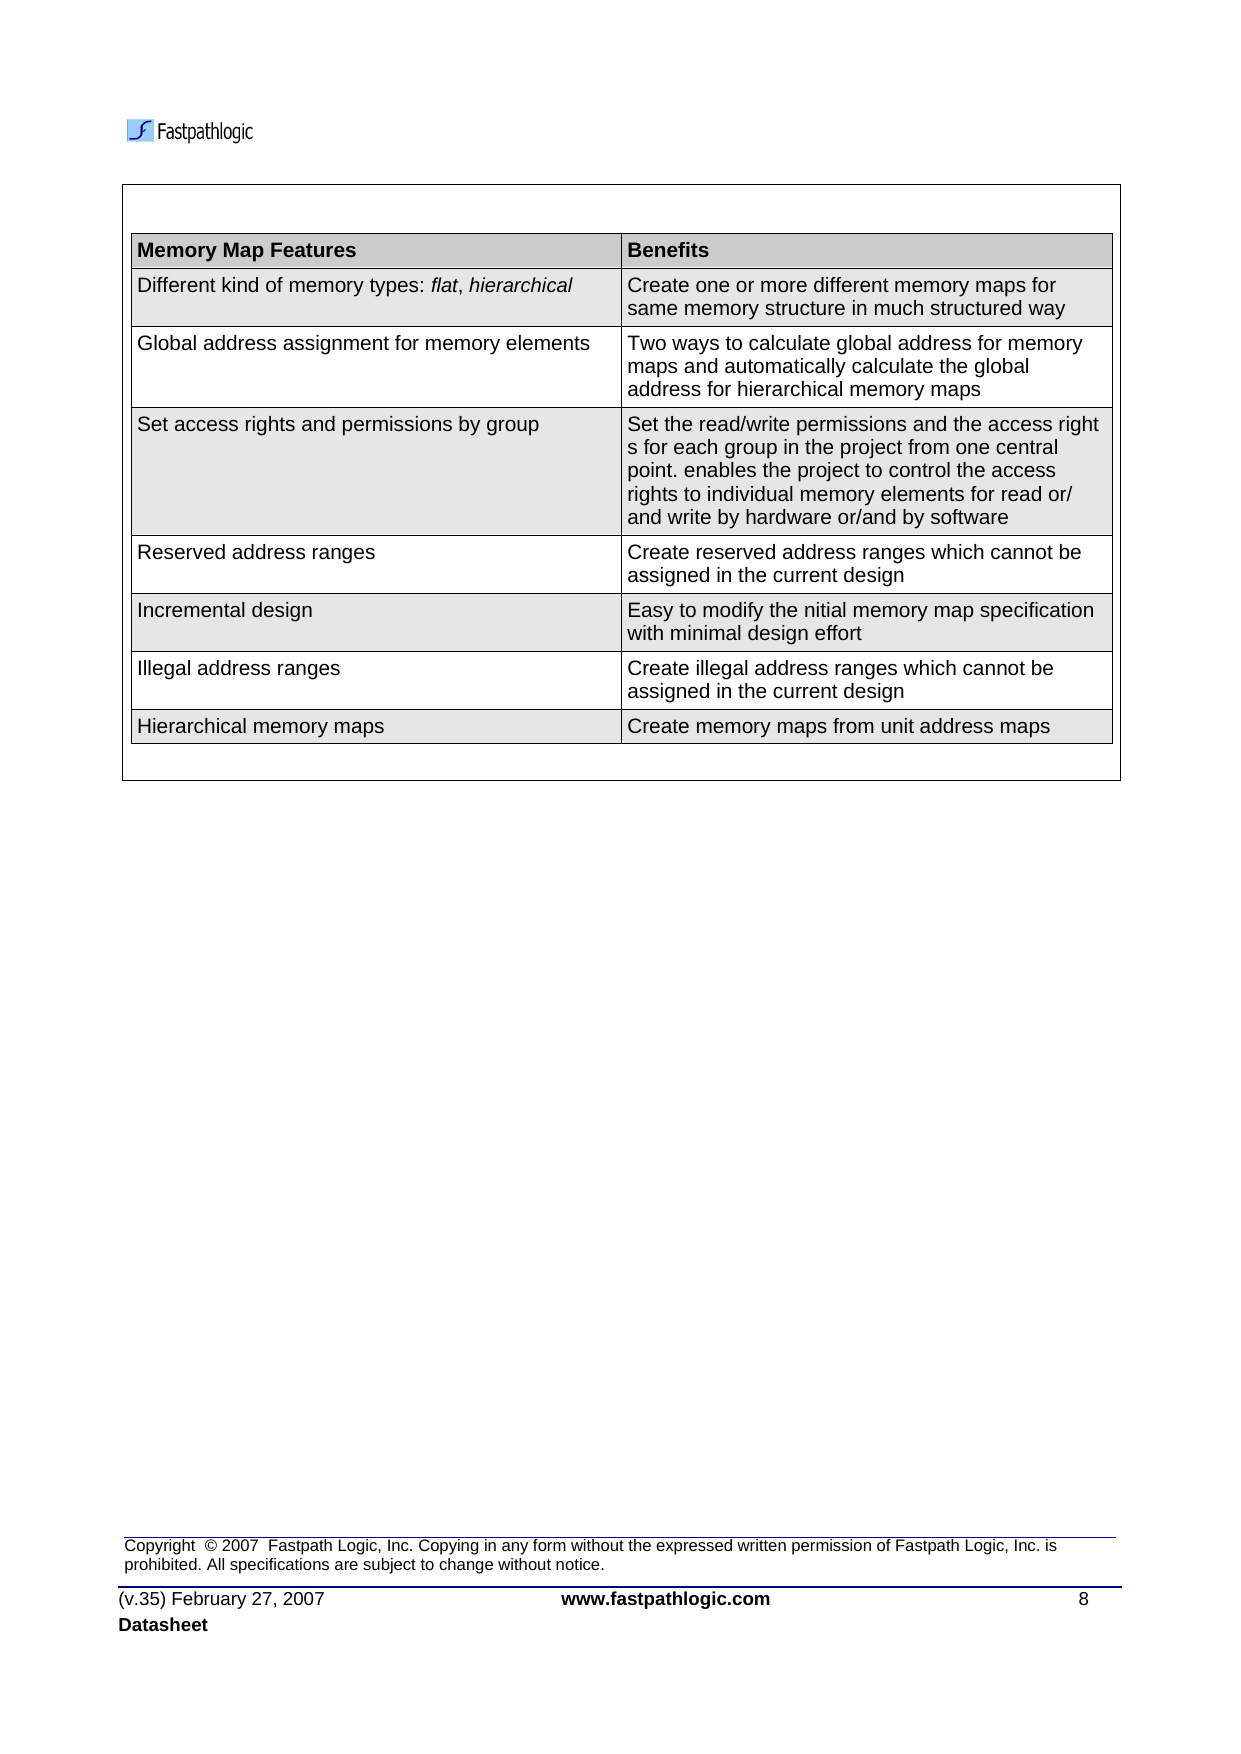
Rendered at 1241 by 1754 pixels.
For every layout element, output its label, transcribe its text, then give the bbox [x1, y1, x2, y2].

table_cell Incremental design [132, 594, 621, 651]
table_cell Global address assignment for memory elements [132, 327, 621, 407]
table_cell Hierarchical memory maps [132, 710, 621, 743]
table_cell Set the read/write permissions and the access right s for each group in the project from one central point. enables the project to control the access rights to individual memory elements for read or/ and write by hardware or/and by software [622, 408, 1112, 534]
table_header Memory Map Features [132, 234, 621, 267]
table_cell Create memory maps from unit address maps [622, 710, 1112, 743]
table_cell Set access rights and permissions by group [132, 408, 621, 534]
table_cell Create reserved address ranges which cannot be assigned in the current design [622, 536, 1112, 592]
table_cell Illegal address ranges [132, 652, 621, 708]
table_cell Reserved address ranges [132, 536, 621, 592]
table_cell Create illegal address ranges which cannot be assigned in the current design [622, 652, 1112, 708]
table_header Benefits [622, 234, 1112, 267]
table_cell Different kind of memory types: flat, hierarchical [132, 269, 621, 326]
table_cell Create one or more different memory maps for same memory structure in much structured way [622, 269, 1112, 326]
table_cell Two ways to calculate global address for memory maps and automatically calculate the global address for hierarchical memory maps [622, 327, 1112, 407]
table_cell Easy to modify the nitial memory map specification with minimal design effort [622, 594, 1112, 651]
